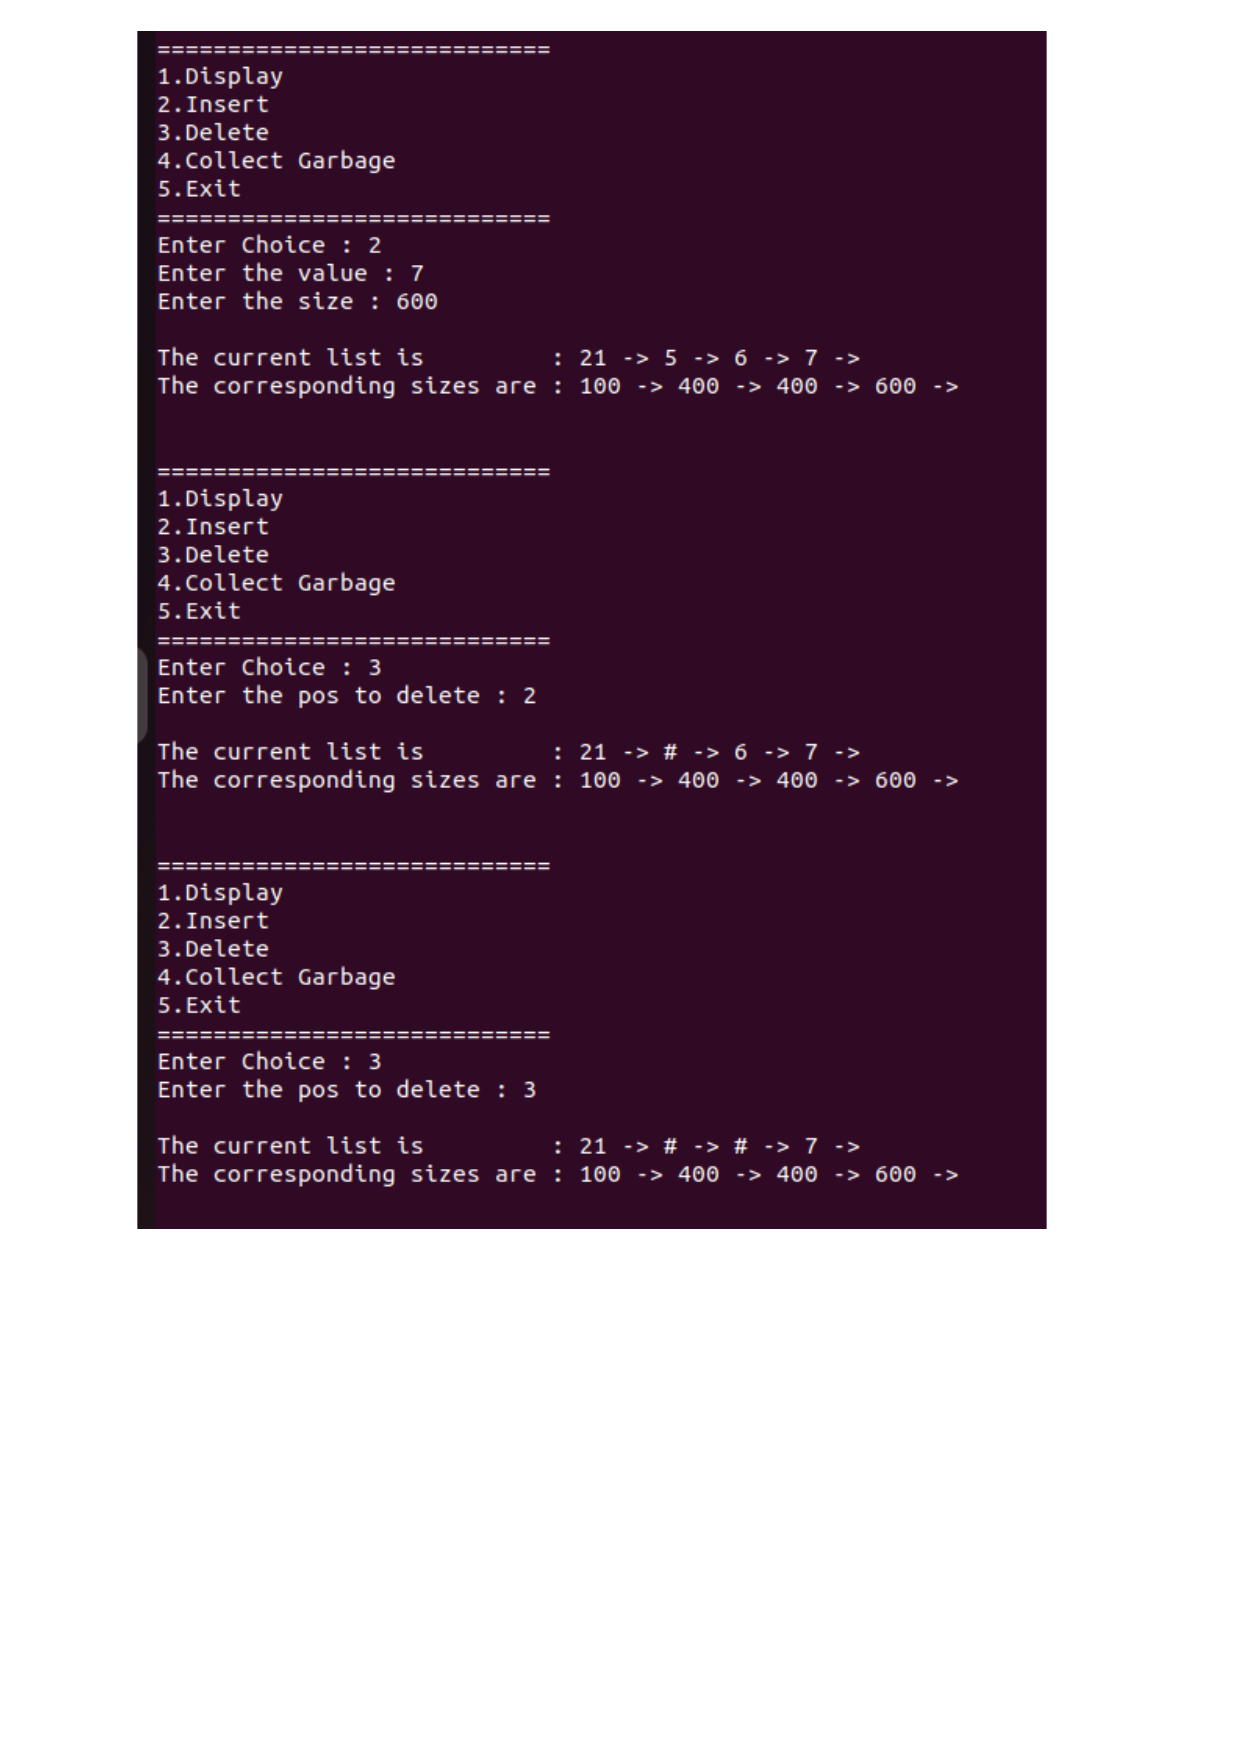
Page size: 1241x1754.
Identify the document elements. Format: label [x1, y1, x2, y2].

picture [137, 31, 1047, 1229]
